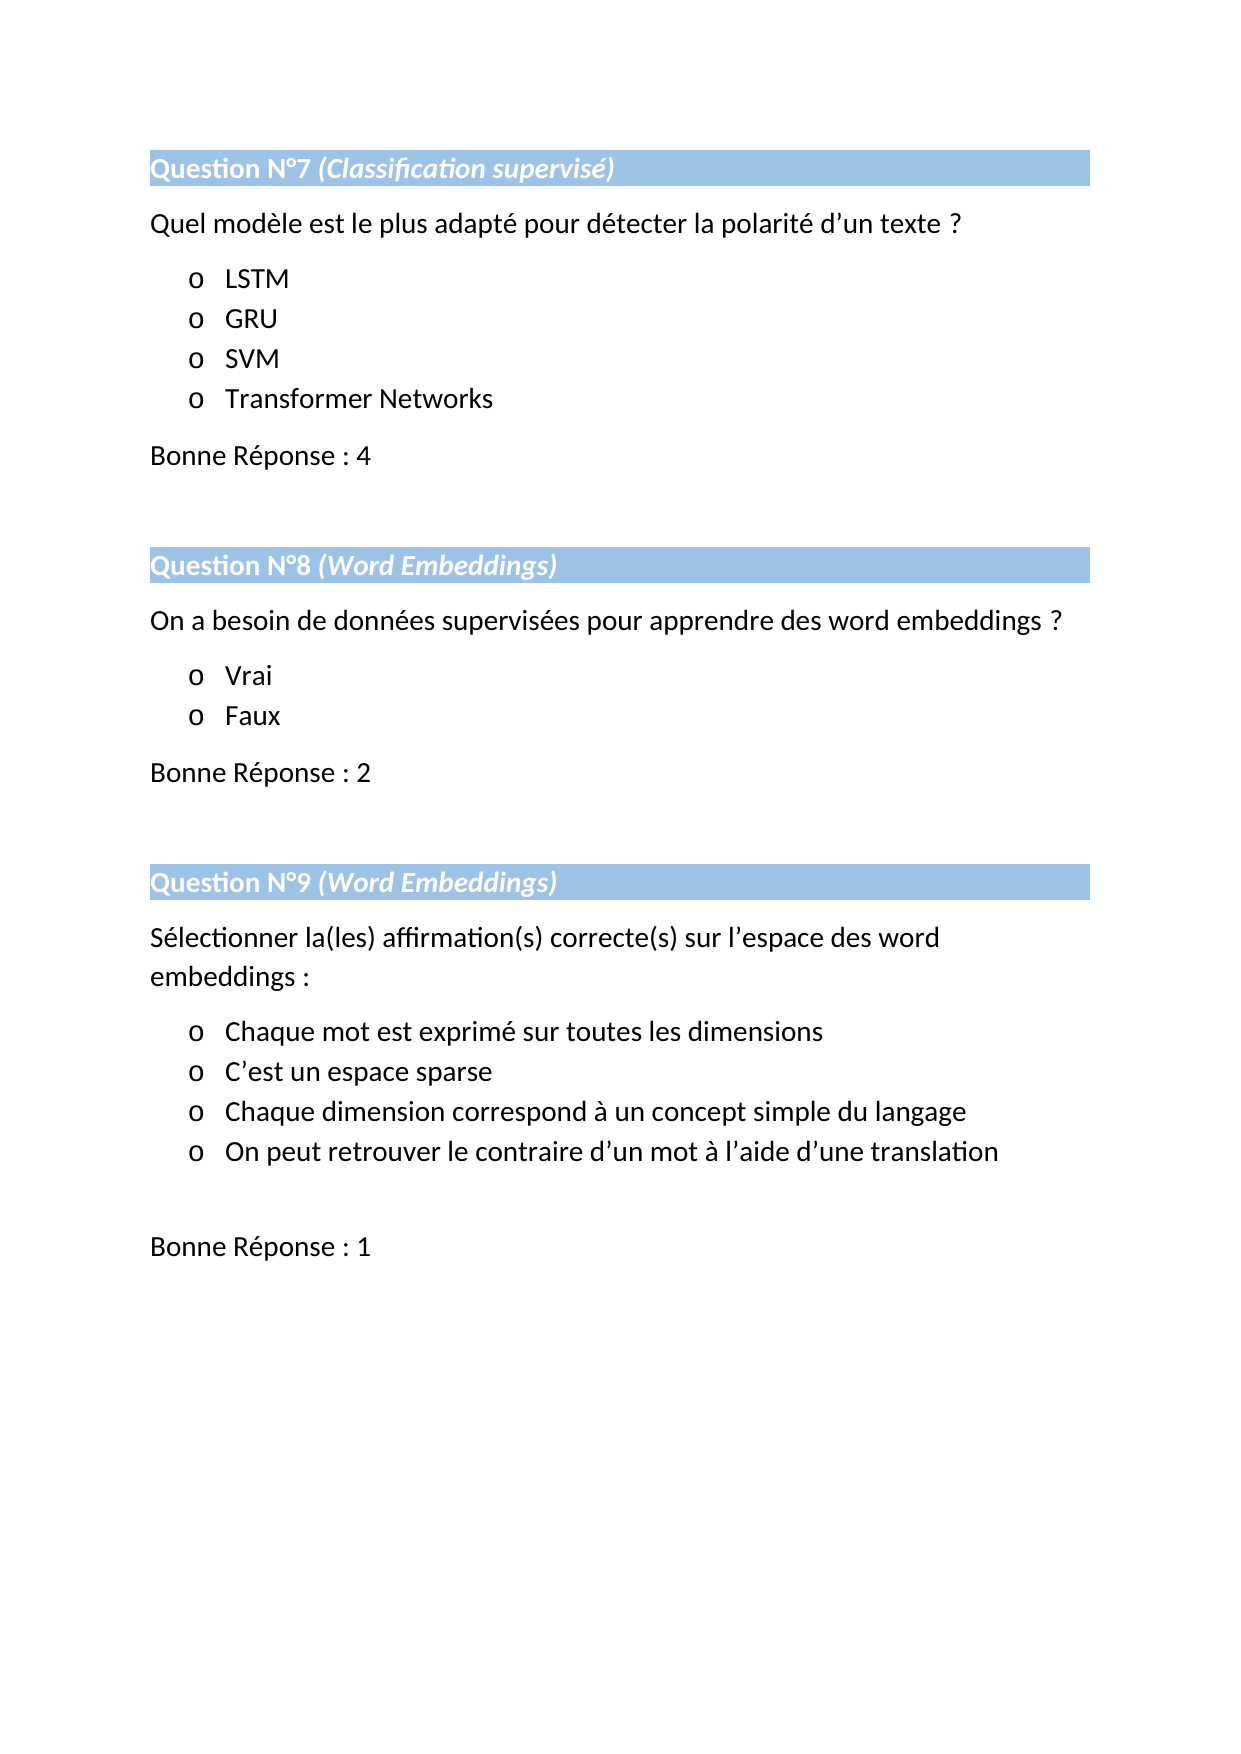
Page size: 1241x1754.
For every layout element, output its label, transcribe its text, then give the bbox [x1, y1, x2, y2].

list LSTM [187, 260, 1090, 297]
text On a besoin de données supervisées pour apprendre des word embeddings ? [150, 602, 1090, 638]
text Question N°8 (Word Embeddings) [150, 547, 1090, 583]
list SVM [187, 340, 1090, 377]
text Sélectionner la(les) affirmation(s) correcte(s) sur l’espace des word embeddings : [150, 919, 1090, 993]
list Chaque dimension correspond à un concept simple du langage [187, 1093, 1090, 1130]
text Bonne Réponse : 2 [150, 754, 1090, 789]
list Vrai [187, 657, 1090, 694]
list GRU [187, 300, 1090, 337]
text Quel modèle est le plus adapté pour détecter la polarité d’un texte ? [150, 205, 1090, 241]
list On peut retrouver le contraire d’un mot à l’aide d’une translation [187, 1133, 1090, 1170]
list Transformer Networks [187, 380, 1090, 417]
list Chaque mot est exprimé sur toutes les dimensions [187, 1013, 1090, 1050]
text Question N°7 (Classification supervisé) [150, 150, 1090, 186]
text Bonne Réponse : 4 [150, 437, 1090, 472]
list Faux [187, 697, 1090, 734]
text Question N°9 (Word Embeddings) [150, 864, 1090, 900]
text Bonne Réponse : 1 [150, 1228, 1090, 1263]
list C’est un espace sparse [187, 1053, 1090, 1090]
